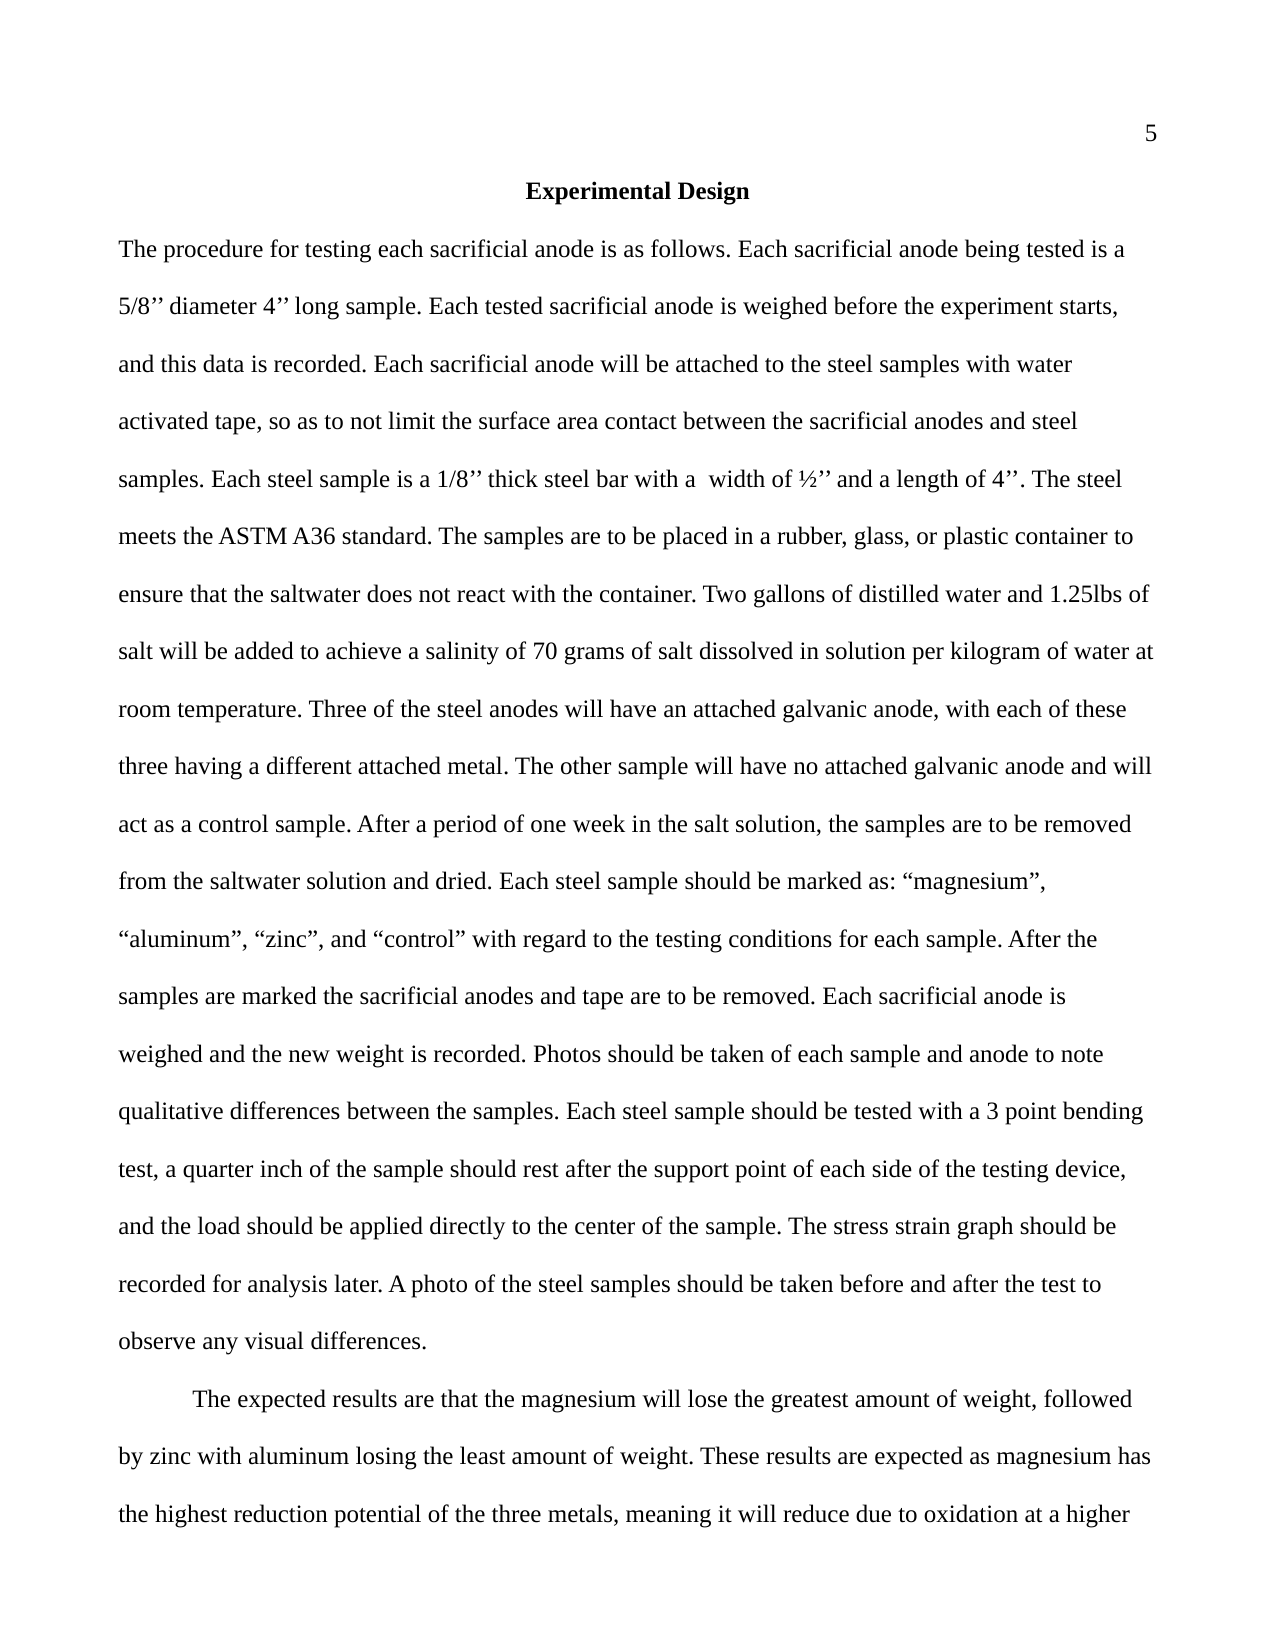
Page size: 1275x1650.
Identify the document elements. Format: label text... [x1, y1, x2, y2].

text The procedure for testing each sacrificial anode is as follows. Each sacrificial anode being tested is a 5/8’’ diameter 4’’ long sample. Each tested sacrificial anode is weighed before the experiment starts, and this data is recorded. Each sacrificial anode will be attached to the steel samples with water activated tape, so as to not limit the surface area contact between the sacrificial anodes and steel samples. Each steel sample is a 1/8’’ thick steel bar with a width of ½’’ and a length of 4’’. The steel meets the ASTM A36 standard. The samples are to be placed in a rubber, glass, or plastic container to ensure that the saltwater does not react with the container. Two gallons of distilled water and 1.25lbs of salt will be added to achieve a salinity of 70 grams of salt dissolved in solution per kilogram of water at room temperature. Three of the steel anodes will have an attached galvanic anode, with each of these three having a different attached metal. The other sample will have no attached galvanic anode and will act as a control sample. After a period of one week in the salt solution, the samples are to be removed from the saltwater solution and dried. Each steel sample should be marked as: “magnesium”, “aluminum”, “zinc”, and “control” with regard to the testing conditions for each sample. After the samples are marked the sacrificial anodes and tape are to be removed. Each sacrificial anode is weighed and the new weight is recorded. Photos should be taken of each sample and anode to note qualitative differences between the samples. Each steel sample should be tested with a 3 point bending test, a quarter inch of the sample should rest after the support point of each side of the testing device, and the load should be applied directly to the center of the sample. The stress strain graph should be recorded for analysis later. A photo of the steel samples should be taken before and after the test to observe any visual differences. [118, 234, 1157, 1355]
text Experimental Design [118, 176, 1157, 205]
text The expected results are that the magnesium will lose the greatest amount of weight, followed by zinc with aluminum losing the least amount of weight. These results are expected as magnesium has the highest reduction potential of the three metals, meaning it will reduce due to oxidation at a higher [118, 1384, 1157, 1528]
